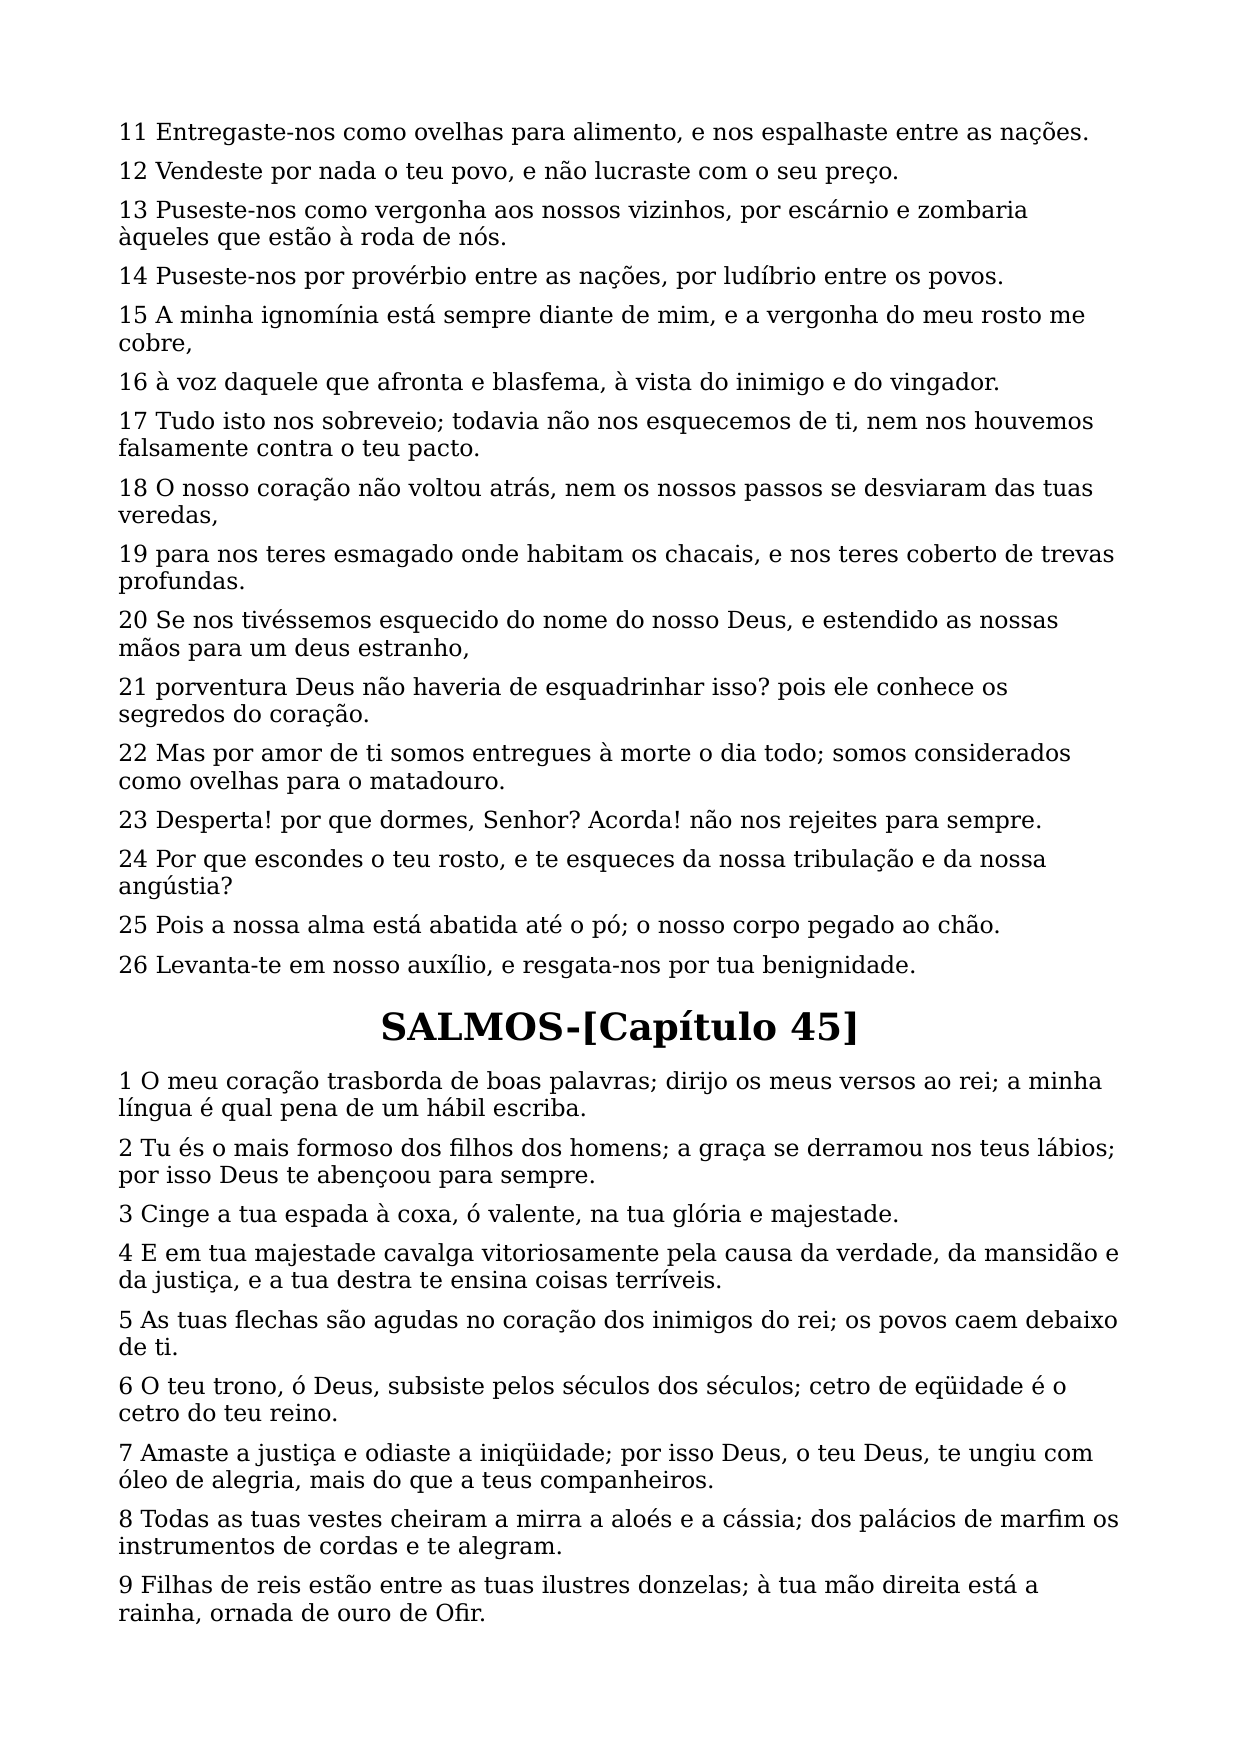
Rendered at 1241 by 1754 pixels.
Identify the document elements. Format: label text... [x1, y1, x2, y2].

text 20 Se nos tivéssemos esquecido do nome do nosso Deus, e estendido as nossas mãos para um deus estranho, [118, 607, 1122, 662]
text 3 Cinge a tua espada à coxa, ó valente, na tua glória e majestade. [118, 1201, 1122, 1228]
text 4 E em tua majestade cavalga vitoriosamente pela causa da verdade, da mansidão e da justiça, e a tua destra te ensina coisas terríveis. [118, 1240, 1122, 1294]
text 6 O teu trono, ó Deus, subsiste pelos séculos dos séculos; cetro de eqüidade é o cetro do teu reino. [118, 1373, 1122, 1427]
text 25 Pois a nossa alma está abatida até o pó; o nosso corpo pegado ao chão. [118, 912, 1122, 939]
text 22 Mas por amor de ti somos entregues à morte o dia todo; somos considerados como ovelhas para o matadouro. [118, 740, 1122, 794]
text 19 para nos teres esmagado onde habitam os chacais, e nos teres coberto de trevas profundas. [118, 541, 1122, 595]
text 26 Levanta-te em nosso auxílio, e resgata-nos por tua benignidade. [118, 951, 1122, 978]
text 15 A minha ignomínia está sempre diante de mim, e a vergonha do meu rosto me cobre, [118, 302, 1122, 357]
text 5 As tuas flechas são agudas no coração dos inimigos do rei; os povos caem debaixo de ti. [118, 1306, 1122, 1361]
text 16 à voz daquele que afronta e blasfema, à vista do inimigo e do vingador. [118, 368, 1122, 396]
text 24 Por que escondes o teu rosto, e te esqueces da nossa tribulação e da nossa angústia? [118, 846, 1122, 900]
text 2 Tu és o mais formoso dos filhos dos homens; a graça se derramou nos teus lábios; por isso Deus te abençoou para sempre. [118, 1134, 1122, 1189]
text 1 O meu coração trasborda de boas palavras; dirijo os meus versos ao rei; a minha língua é qual pena de um hábil escriba. [118, 1068, 1122, 1122]
text 17 Tudo isto nos sobreveio; todavia não nos esquecemos de ti, nem nos houvemos falsamente contra o teu pacto. [118, 408, 1122, 462]
text 9 Filhas de reis estão entre as tuas ilustres donzelas; à tua mão direita está a rainha, ornada de ouro de Ofir. [118, 1572, 1122, 1627]
text 13 Puseste-nos como vergonha aos nossos vizinhos, por escárnio e zombaria àqueles que estão à roda de nós. [118, 196, 1122, 251]
text 21 porventura Deus não haveria de esquadrinhar isso? pois ele conhece os segredos do coração. [118, 673, 1122, 728]
subtitle SALMOS-[Capítulo 45] [118, 1005, 1122, 1049]
text 8 Todas as tuas vestes cheiram a mirra a aloés e a cássia; dos palácios de marfim os instrumentos de cordas e te alegram. [118, 1506, 1122, 1560]
text 23 Desperta! por que dormes, Senhor? Acorda! não nos rejeites para sempre. [118, 806, 1122, 834]
text 18 O nosso coração não voltou atrás, nem os nossos passos se desviaram das tuas veredas, [118, 474, 1122, 529]
text 11 Entregaste-nos como ovelhas para alimento, e nos espalhaste entre as nações. [118, 118, 1122, 145]
text 14 Puseste-nos por provérbio entre as nações, por ludíbrio entre os povos. [118, 263, 1122, 290]
text 12 Vendeste por nada o teu povo, e não lucraste com o seu preço. [118, 157, 1122, 184]
text 7 Amaste a justiça e odiaste a iniqüidade; por isso Deus, o teu Deus, te ungiu com óleo de alegria, mais do que a teus companheiros. [118, 1439, 1122, 1494]
